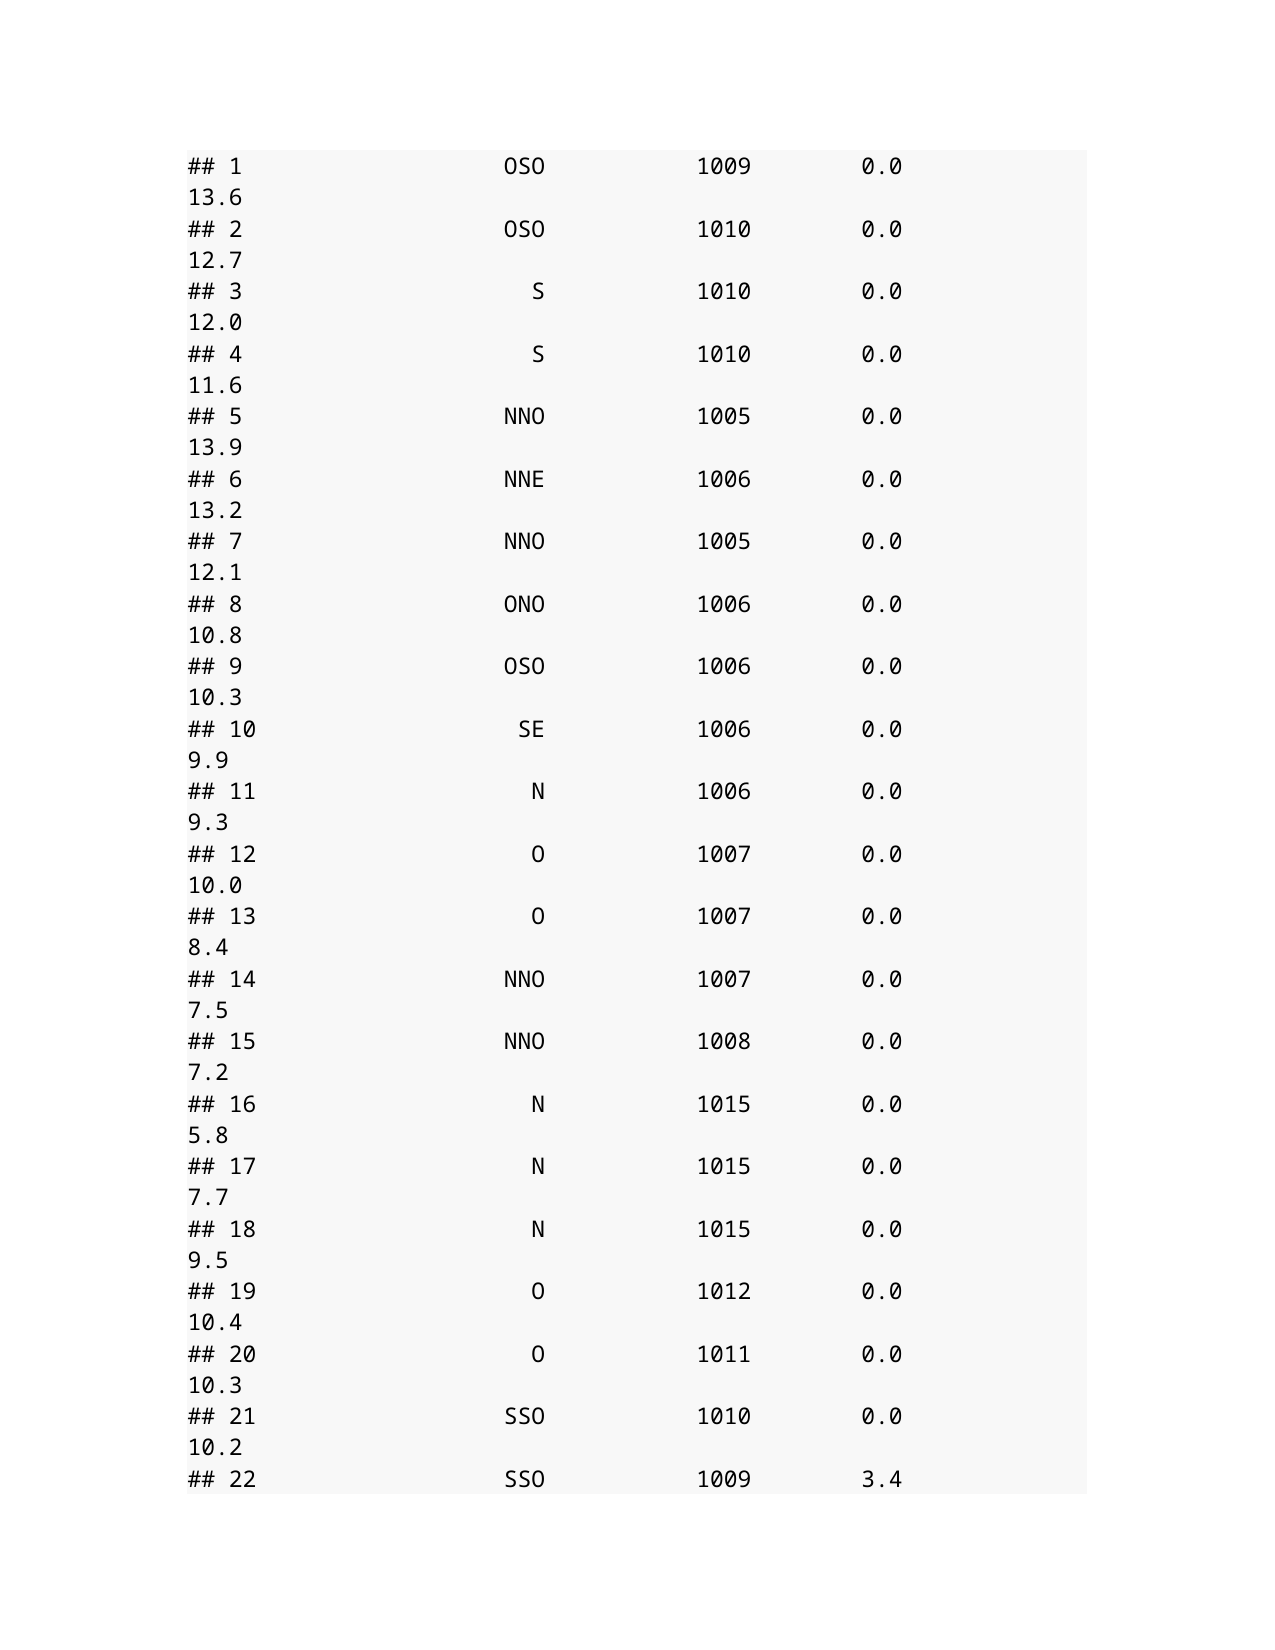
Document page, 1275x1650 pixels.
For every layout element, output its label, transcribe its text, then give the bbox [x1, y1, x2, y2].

text ## 1 OSO 1009 0.0 13.6 ## 2 OSO 1010 0.0 12.7 ## 3 S 1010 0.0 12.0 ## 4 S 1010 0.0 11.6 ## 5 NNO 1005 0.0 13.9 ## 6 NNE 1006 0.0 13.2 ## 7 NNO 1005 0.0 12.1 ## 8 ONO 1006 0.0 10.8 ## 9 OSO 1006 0.0 10.3 ## 10 SE 1006 0.0 9.9 ## 11 N 1006 0.0 9.3 ## 12 O 1007 0.0 10.0 ## 13 O 1007 0.0 8.4 ## 14 NNO 1007 0.0 7.5 ## 15 NNO 1008 0.0 7.2 ## 16 N 1015 0.0 5.8 ## 17 N 1015 0.0 7.7 ## 18 N 1015 0.0 9.5 ## 19 O 1012 0.0 10.4 ## 20 O 1011 0.0 10.3 ## 21 SSO 1010 0.0 10.2 ## 22 SSO 1009 3.4 [187, 150, 1087, 1494]
